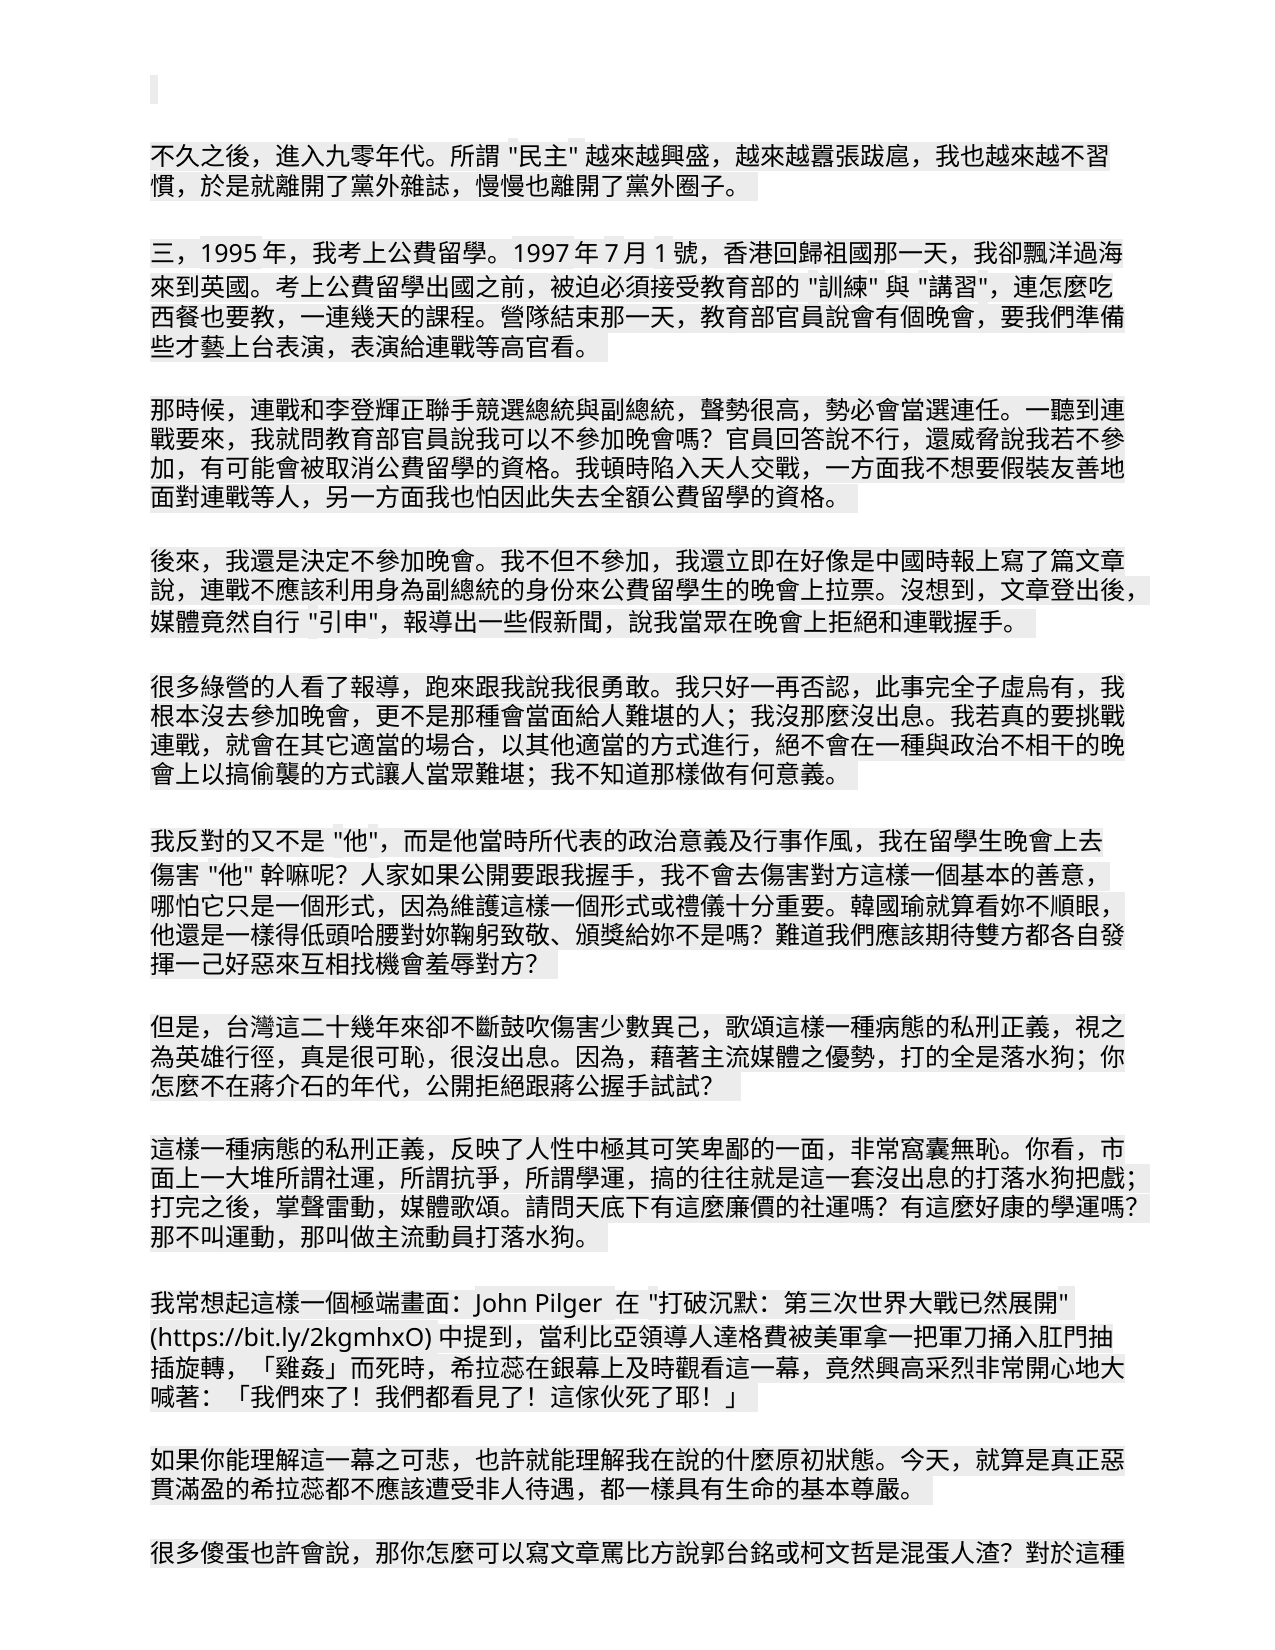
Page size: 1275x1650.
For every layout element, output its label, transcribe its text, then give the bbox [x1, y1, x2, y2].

text 卡韓政變(167)：一封公開信--致高雄市立XX幼兒園園長 (後記) 陳真 2019. 09. 12. 底下要寫的這些，並非針對這位園長，只是以之為例，說明一種至少二十幾年來隨著所謂 "民主" 而盛行的現象。很多東西事關微妙，很難三言兩語，你只能綜合著讀，也許才能知道我究竟是在說什麼。 先說這位園長，當她公開製造了一種 "刻意不握手" 的印象事實之後，面對記者詢問，她卻表示之所以刻意不握手是因為 "打從心底就是不喜歡韓國瑜"。也就是說，她之不握手不但帶有個人好惡，而且事後還加以闡釋、宣揚。這時候，妳就不能怪記者胡亂報導、製造對立，因為這個帶有政治攻擊性的對立就是妳自己所製造。 不過，園長的例子畢竟不是一個好例子，因為她之所為算是很客氣了。但是，例子雖小，背後意義卻一樣重大。 法國有個哲學家叫做 Gilles Deleuze ，他在寫什麼我從不打算細看，恐怕也看不太懂。之所以不太懂，一大部份原因可能是在他身上，而非我之魯鈍。不過，曾經讀過他的一個想法，我倒是可以理解。這個想法我曾提過，用我的話來表達差不多是這樣： 一個人渣，大家都很堵爛，巴不得他趕快去死一死。可當他真的來到死亡邊緣，飽受痛苦之際，我們就忘記了他的各種卑鄙行為與身份，而只關切他是個 "人"，對之產生憐憫。可當他又悠悠醒來，又是一尾活龍時，我們便又想他是 "誰" 來了，"媽的，這個人渣！怎麼不趕快去死一死！" 而我要說的就是 "人" 這個原初狀態之基本重要性，而不僅僅是 "誰"。這就好比說醫生每天看病，眼前的每個病人理當就是一個個 "人"，而不是 "誰誰誰"。做為一個醫生，我不管你貧富貴賤，也不在乎顏色，甚至不管你的一切是非善惡，人渣也好，大善人也罷，統統都是處於 "人" 這樣一個原初狀態。 今天，哪怕是任何一個貪官污吏，倘若掉入海裏或遭到暴徒攻擊，我一樣會拼了命跳入海裏救你或甚至為你擋拳頭擋子彈，為什麼呢？因為在那當下，你是 "誰" 已無關緊要，重要的是你是一個 "人"，你會痛苦，會哀嚎，會難堪，會感到羞辱，會恐懼，因此而有著一種生命尊嚴的基本神聖性。即便是一個人渣的痛苦也一樣具有神聖的意義與價值不是嗎？我們不該連這樣一種原初狀態的基礎人性與人倫關係都要摧毀。 但是，過去這二十幾年來，台灣政治，特別是綠營一方，卻鼓吹一種變態的私刑正義，操弄方法是這樣： 先把某種僅僅只是屬於 "觀點" 或 "意見" 的東西給抬舉成一種絕對道德 (例如台獨，例如反核，例如公投)，然後，凡是沒有把它們視為絕對道德或絕對正義的人就是敵人；對於敵人，便可根據正義之名加以任何攻擊，完全可以不擇手段。簡單說就是你根本不用把他當成一個人，儘管用一切手段去摧毀敵人們的人格、名譽、尊嚴、工作及身體安全等等等，乃至傷害其家人也沒關係。凡是這麼做的人，就會受到主流社會的歌頌與稱讚。 我講得很文雅，但是各位只要想一想現實生活中的各種攻擊實例就能明白，韓國瑜及其家人之一整年每天被抹黑就是一例。這樣一種變態的私刑正義往往相當卑鄙，因為它從來都不是以弱擊強，而是專門打落水狗，打擊少數異已或弱勢，就如同過去台灣人 (特別是年輕一代) 群起攻擊人數少得可憐的台獨，而如今卻群起傷害人數同樣少得可憐的主張統一者一樣。 這樣一種變態的私刑正義認為：只要我站在主流這一邊，只要我自認為是對的，我便可為所欲為。 這傷害了兩個東西，一是人性，傷害了我所說的人倫關係的原初狀態，傷害了做為一個人應有的生命尊嚴之神聖性，其次也傷害了一種基本秩序，比方說某種典章制度與禮儀規範或是文官體系等等等。 為什麼我們常說文官體系的中立價值很重要，因為它是一個文明社會之所以有可能運作的基礎。這樣一種基礎或中立性一旦摧毀，其實就等於摧毀了一個社會，而這就是民進黨長年以來所鼓吹的所謂 "民主自由"，鼓勵任何人根據某種主流顏色去傷害任何少數異己，然後說這就是正義。 例子說不完，但我可以舉三個曾經說過的反例： 一，大約三十年前，我的好朋友翁金珠老師好像是當立委 (民進黨)。有一天，她跟我提到說她帶了一些學生去立法院參加一個好像是反對高學費的公聽會，會議中也有教育部官員參加。翁老師說，那些她帶去的學生講話態度很囂張跋扈，很不客氣，罵官員像在罵狗一樣。翁老師很生氣，就反過來罵這些學生說 "你們怎麼可以用這種態度對人、特別是對長輩講話？" 我聽了很感動，因為我相信這事很重要，它很微妙，但很基本，它就像浴盆裏的小嬰兒，在伸張所謂正義的同時，我們應該把髒水倒掉，但不要連嬰兒也一起倒掉了。 二，1987年解嚴前後，我曾經在黨外雜誌義務工作兩三年。有一天，高雄有個群眾抗爭。我既是記者也是參與者。那一次，群眾逮到一個人身上偷帶相機，認定是特務，於是一群人馬上把他包圍起來，對他動粗。我清楚記得當有人往他臉上揮出第一拳時，那個特務的眼角隨即裂開，湧出一股鮮血。我一直記得他極度驚懼的眼神。接著便是群眾一擁而上的拳打腳踢。 群眾都認識我，我大聲叫大家不要打，但是沒有人要聽我的，情急之下我就抱住那個特務，用背部幫他擋拳頭，同時幫他擠出一道空間，讓他脫逃。他像飛一樣地逃走了，連相機都不要了。 事後，我寫了一篇報導，但我沒寫我掩護他逃走的這一段，我只文謅謅地寫說，"當他眼角湧出一股鮮血時，映照著熾熱的陽光，感覺異樣地刺眼"。雜誌社老闆事後責怪我怎麼寫這種 "同情特務" 的文章。我沒有回答。他要是知道我在現場還替特務挨揍、幫忙逃走，恐怕會懷疑我是不是也是特務。 可是，在那當下，他就只是一個 "人"，一個陷入極度驚孔、滿臉鮮血的人，我不幫他要幫誰？ 其實，與其說我幫他，不如說幫我自己，幫每個跟我一樣具有基本生命尊嚴的人。 不久之後，進入九零年代。所謂 "民主" 越來越興盛，越來越囂張跋扈，我也越來越不習慣，於是就離開了黨外雜誌，慢慢也離開了黨外圈子。 三，1995年，我考上公費留學。1997年7月1號，香港回歸祖國那一天，我卻飄洋過海來到英國。考上公費留學出國之前，被迫必須接受教育部的 "訓練" 與 "講習"，連怎麼吃西餐也要教，一連幾天的課程。營隊結束那一天，教育部官員說會有個晚會，要我們準備些才藝上台表演，表演給連戰等高官看。 那時候，連戰和李登輝正聯手競選總統與副總統，聲勢很高，勢必會當選連任。一聽到連戰要來，我就問教育部官員說我可以不參加晚會嗎？官員回答說不行，還威脅說我若不參加，有可能會被取消公費留學的資格。我頓時陷入天人交戰，一方面我不想要假裝友善地面對連戰等人，另一方面我也怕因此失去全額公費留學的資格。 後來，我還是決定不參加晚會。我不但不參加，我還立即在好像是中國時報上寫了篇文章說，連戰不應該利用身為副總統的身份來公費留學生的晚會上拉票。沒想到，文章登出後，媒體竟然自行 "引申"，報導出一些假新聞，說我當眾在晚會上拒絕和連戰握手。 很多綠營的人看了報導，跑來跟我說我很勇敢。我只好一再否認，此事完全子虛烏有，我根本沒去參加晚會，更不是那種會當面給人難堪的人；我沒那麼沒出息。我若真的要挑戰連戰，就會在其它適當的場合，以其他適當的方式進行，絕不會在一種與政治不相干的晚會上以搞偷襲的方式讓人當眾難堪；我不知道那樣做有何意義。 我反對的又不是 "他"，而是他當時所代表的政治意義及行事作風，我在留學生晚會上去傷害 "他" 幹嘛呢？人家如果公開要跟我握手，我不會去傷害對方這樣一個基本的善意，哪怕它只是一個形式，因為維護這樣一個形式或禮儀十分重要。韓國瑜就算看妳不順眼，他還是一樣得低頭哈腰對妳鞠躬致敬、頒獎給妳不是嗎？難道我們應該期待雙方都各自發揮一己好惡來互相找機會羞辱對方？ 但是，台灣這二十幾年來卻不斷鼓吹傷害少數異己，歌頌這樣一種病態的私刑正義，視之為英雄行徑，真是很可恥，很沒出息。因為，藉著主流媒體之優勢，打的全是落水狗；你怎麼不在蔣介石的年代，公開拒絕跟蔣公握手試試？ 這樣一種病態的私刑正義，反映了人性中極其可笑卑鄙的一面，非常窩囊無恥。你看，市面上一大堆所謂社運，所謂抗爭，所謂學運，搞的往往就是這一套沒出息的打落水狗把戲；打完之後，掌聲雷動，媒體歌頌。請問天底下有這麼廉價的社運嗎？有這麼好康的學運嗎？那不叫運動，那叫做主流動員打落水狗。 我常想起這樣一個極端畫面：John Pilger 在 "打破沉默：第三次世界大戰已然展開" (https://bit.ly/2kgmhxO) 中提到，當利比亞領導人達格費被美軍拿一把軍刀捅入肛門抽插旋轉，「雞姦」而死時，希拉蕊在銀幕上及時觀看這一幕，竟然興高采烈非常開心地大喊著：「我們來了！我們都看見了！這傢伙死了耶！」 如果你能理解這一幕之可悲，也許就能理解我在說的什麼原初狀態。今天，就算是真正惡貫滿盈的希拉蕊都不應該遭受非人待遇，都一樣具有生命的基本尊嚴。 很多傻蛋也許會說，那你怎麼可以寫文章罵比方說郭台銘或柯文哲是混蛋人渣？對於這種傻到爆的質疑，我只能說，你真的看不出來裏頭的差別嗎？寫文章罵人是一回事，公開偷襲式的羞辱又是另一回事。前者之開罵，必然指涉對方之特定卑劣言行，而且不會使人當下措手不及而當眾出醜，後者卻存心只是想使人無端受辱。 而且，我罵人都會讓對方知道，比方說我會把罵人的文章用email或信件寄給當事人。目的就是要讓對方知道：如果你要去告我，讓我去坐牢，我是願意付出代價的。我希望彼此儘可能是在一種公平的位置上，而不會利用你沒法翻臉的公開場合來羞辱你，使你難堪，而你卻又不能對我惡言相向。 這些道理，在我看來極端重要。因為那不僅僅是 “一種” 正義，而是一切事物與文明、一切善惡是非之所以能成立的基礎與共識，比九二共識還更加重要一百萬倍。我不認為這個文明的基礎、生活的基礎、人性的基礎之原初狀態是一種透過協商而產生的人為共識，它理當存在我們的共同人性之中；毀了它，其實也就等於毀了一切。 [150, 75, 1125, 1568]
